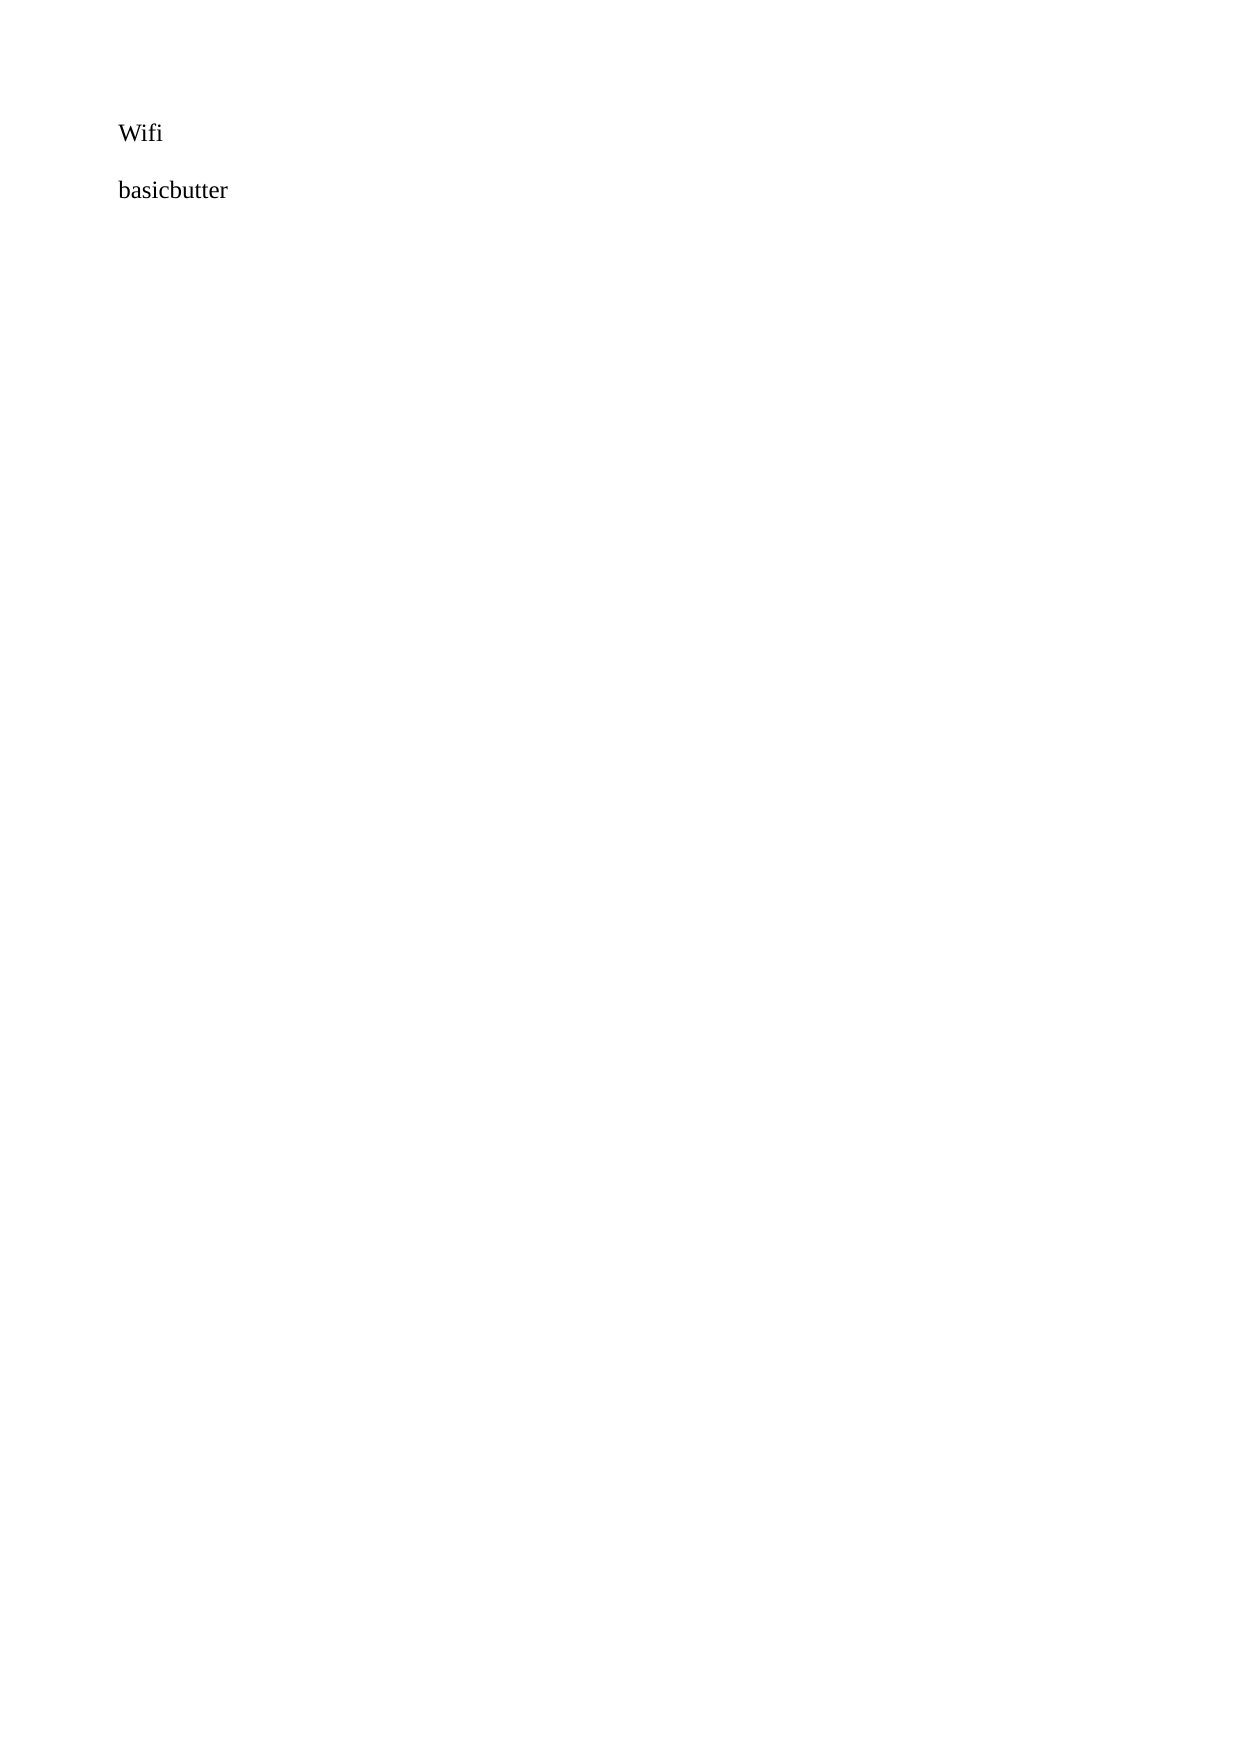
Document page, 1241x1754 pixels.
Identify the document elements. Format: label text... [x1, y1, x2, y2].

text basicbutter [118, 176, 1122, 204]
text Wifi [118, 118, 1122, 147]
